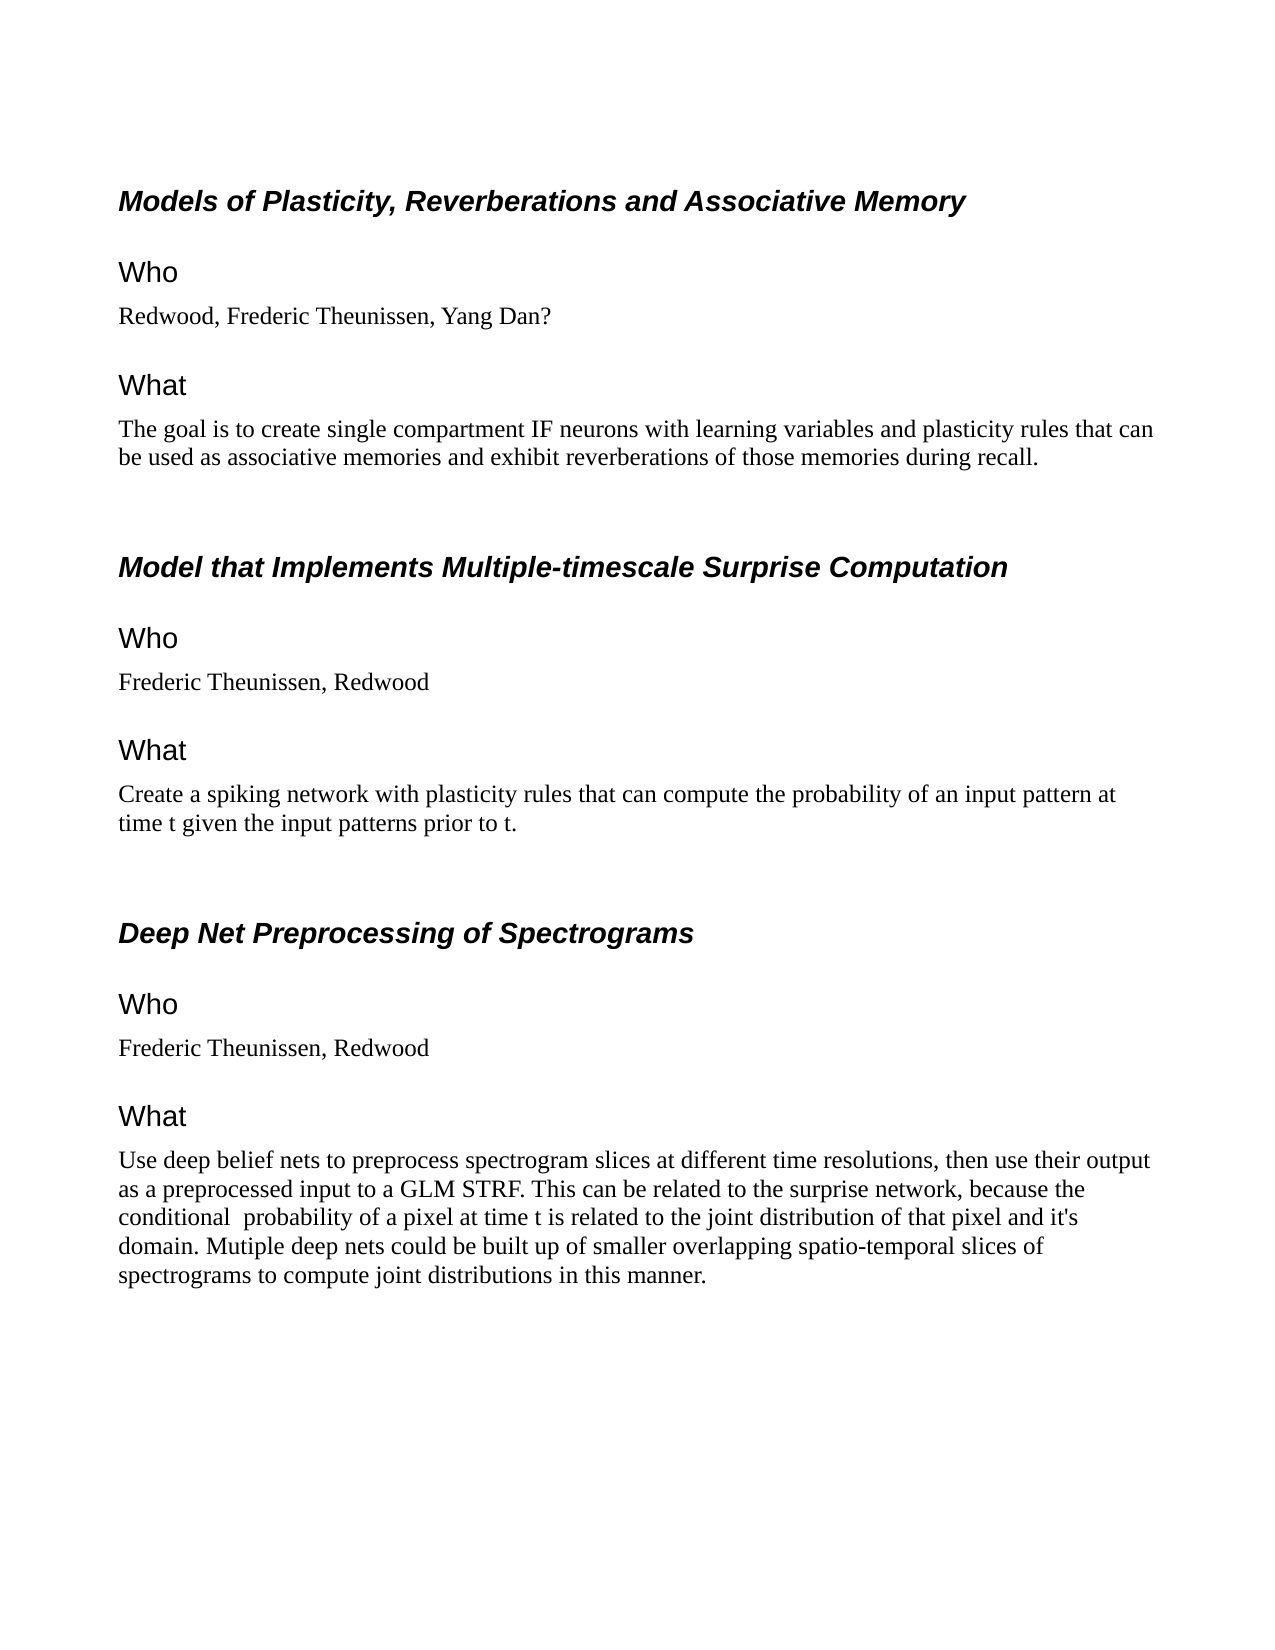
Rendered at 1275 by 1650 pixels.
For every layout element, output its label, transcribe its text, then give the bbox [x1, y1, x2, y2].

text Use deep belief nets to preprocess spectrogram slices at different time resolutions, then use their output as a preprocessed input to a GLM STRF. This can be related to the surprise network, because the conditional probability of a pixel at time t is related to the joint distribution of that pixel and it's domain. Mutiple deep nets could be built up of smaller overlapping spatio-temporal slices of spectrograms to compute joint distributions in this manner. [118, 1145, 1157, 1289]
subtitle Who [118, 987, 1157, 1020]
text Frederic Theunissen, Redwood [118, 1033, 1157, 1061]
text Create a spiking network with plasticity rules that can compute the probability of an input pattern at time t given the input patterns prior to t. [118, 779, 1157, 837]
subtitle What [118, 368, 1157, 401]
subtitle Models of Plasticity, Reverberations and Associative Memory [118, 184, 1157, 218]
text Redwood, Frederic Theunissen, Yang Dan? [118, 301, 1157, 330]
subtitle What [118, 1099, 1157, 1132]
subtitle What [118, 733, 1157, 767]
subtitle Who [118, 621, 1157, 654]
text Frederic Theunissen, Redwood [118, 667, 1157, 696]
subtitle Who [118, 255, 1157, 289]
subtitle Deep Net Preprocessing of Spectrograms [118, 916, 1157, 949]
subtitle Model that Implements Multiple-timescale Surprise Computation [118, 550, 1157, 583]
text The goal is to create single compartment IF neurons with learning variables and plasticity rules that can be used as associative memories and exhibit reverberations of those memories during recall. [118, 414, 1157, 471]
